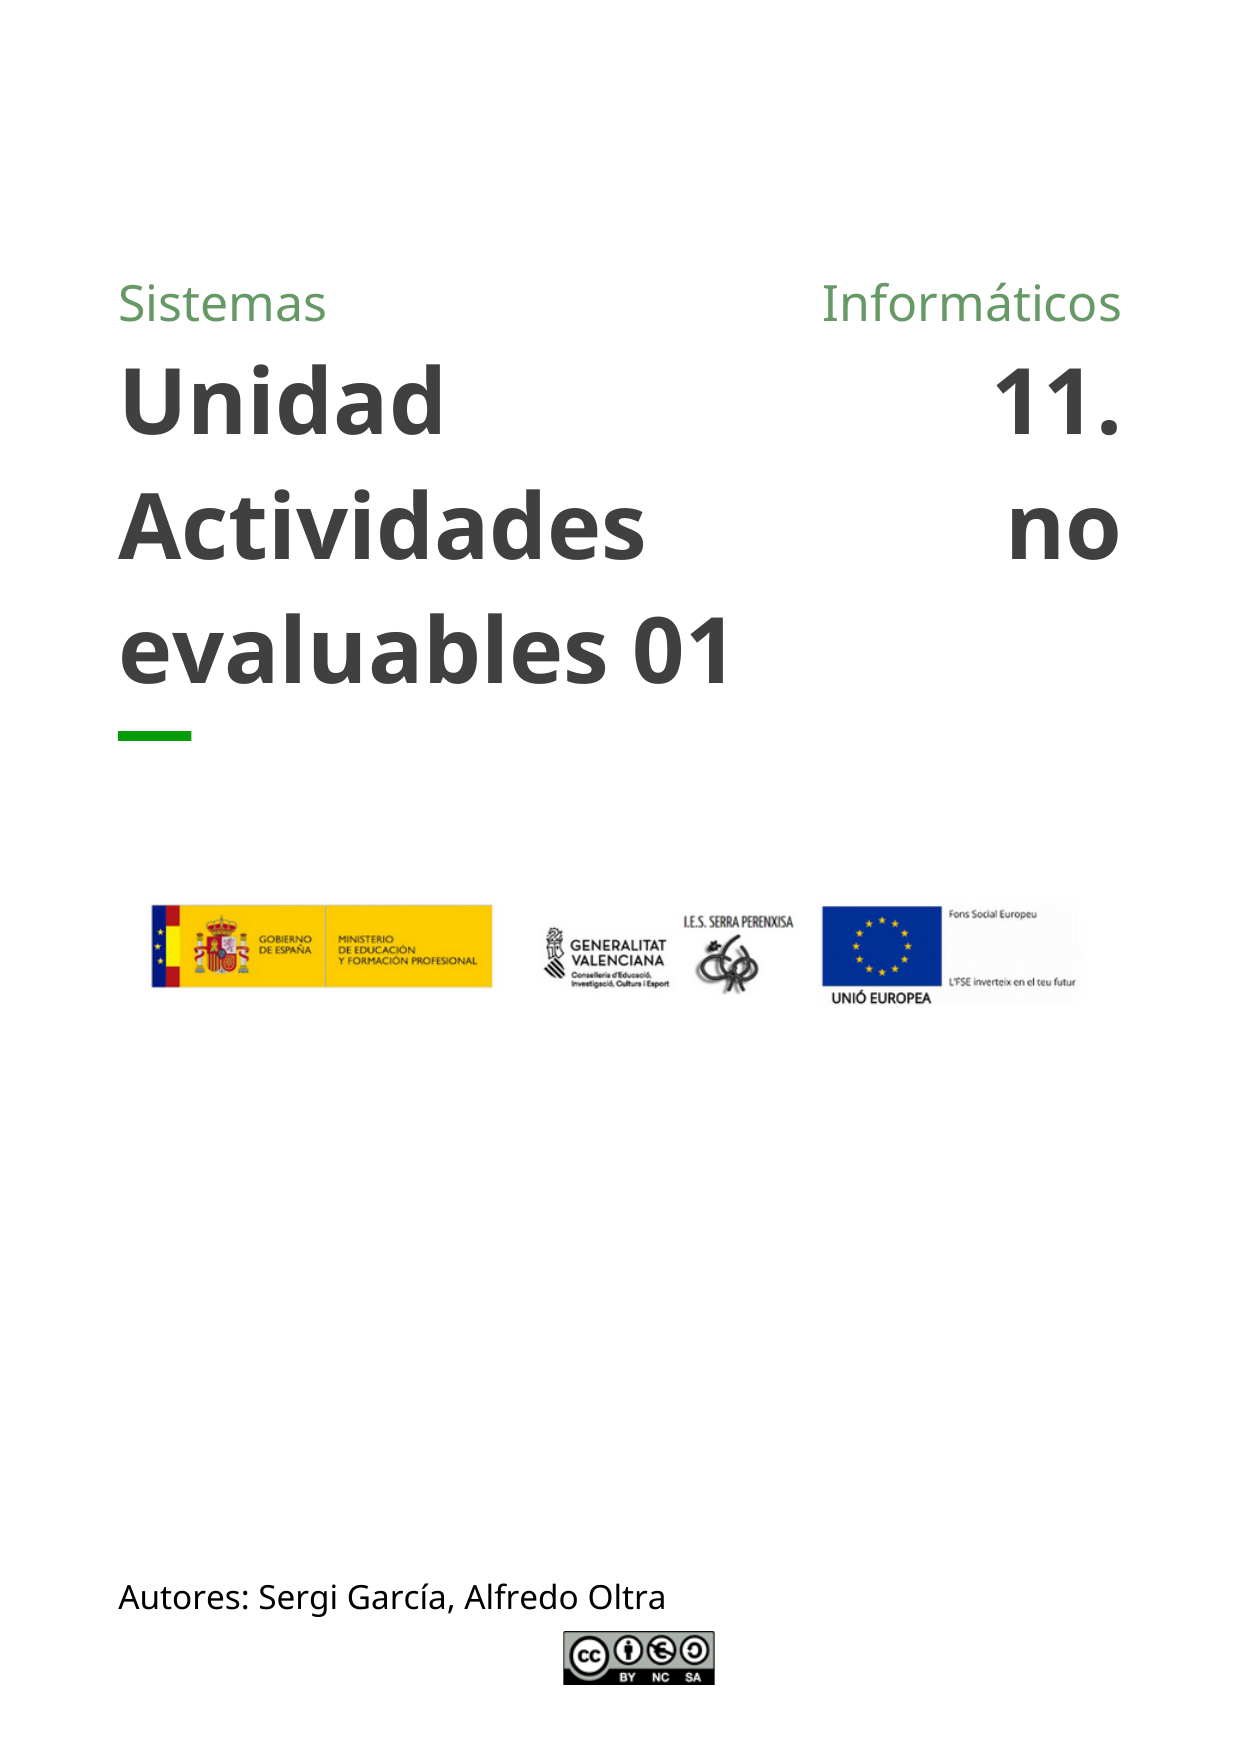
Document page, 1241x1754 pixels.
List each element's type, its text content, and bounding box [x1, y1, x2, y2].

title Sistemas Informáticos Unidad 11. Actividades no evaluables 01 [118, 268, 1122, 711]
picture [118, 731, 192, 741]
text Autores: Sergi García, Alfredo Oltra [118, 1574, 1122, 1619]
picture [118, 885, 1123, 1005]
picture [563, 1631, 715, 1685]
